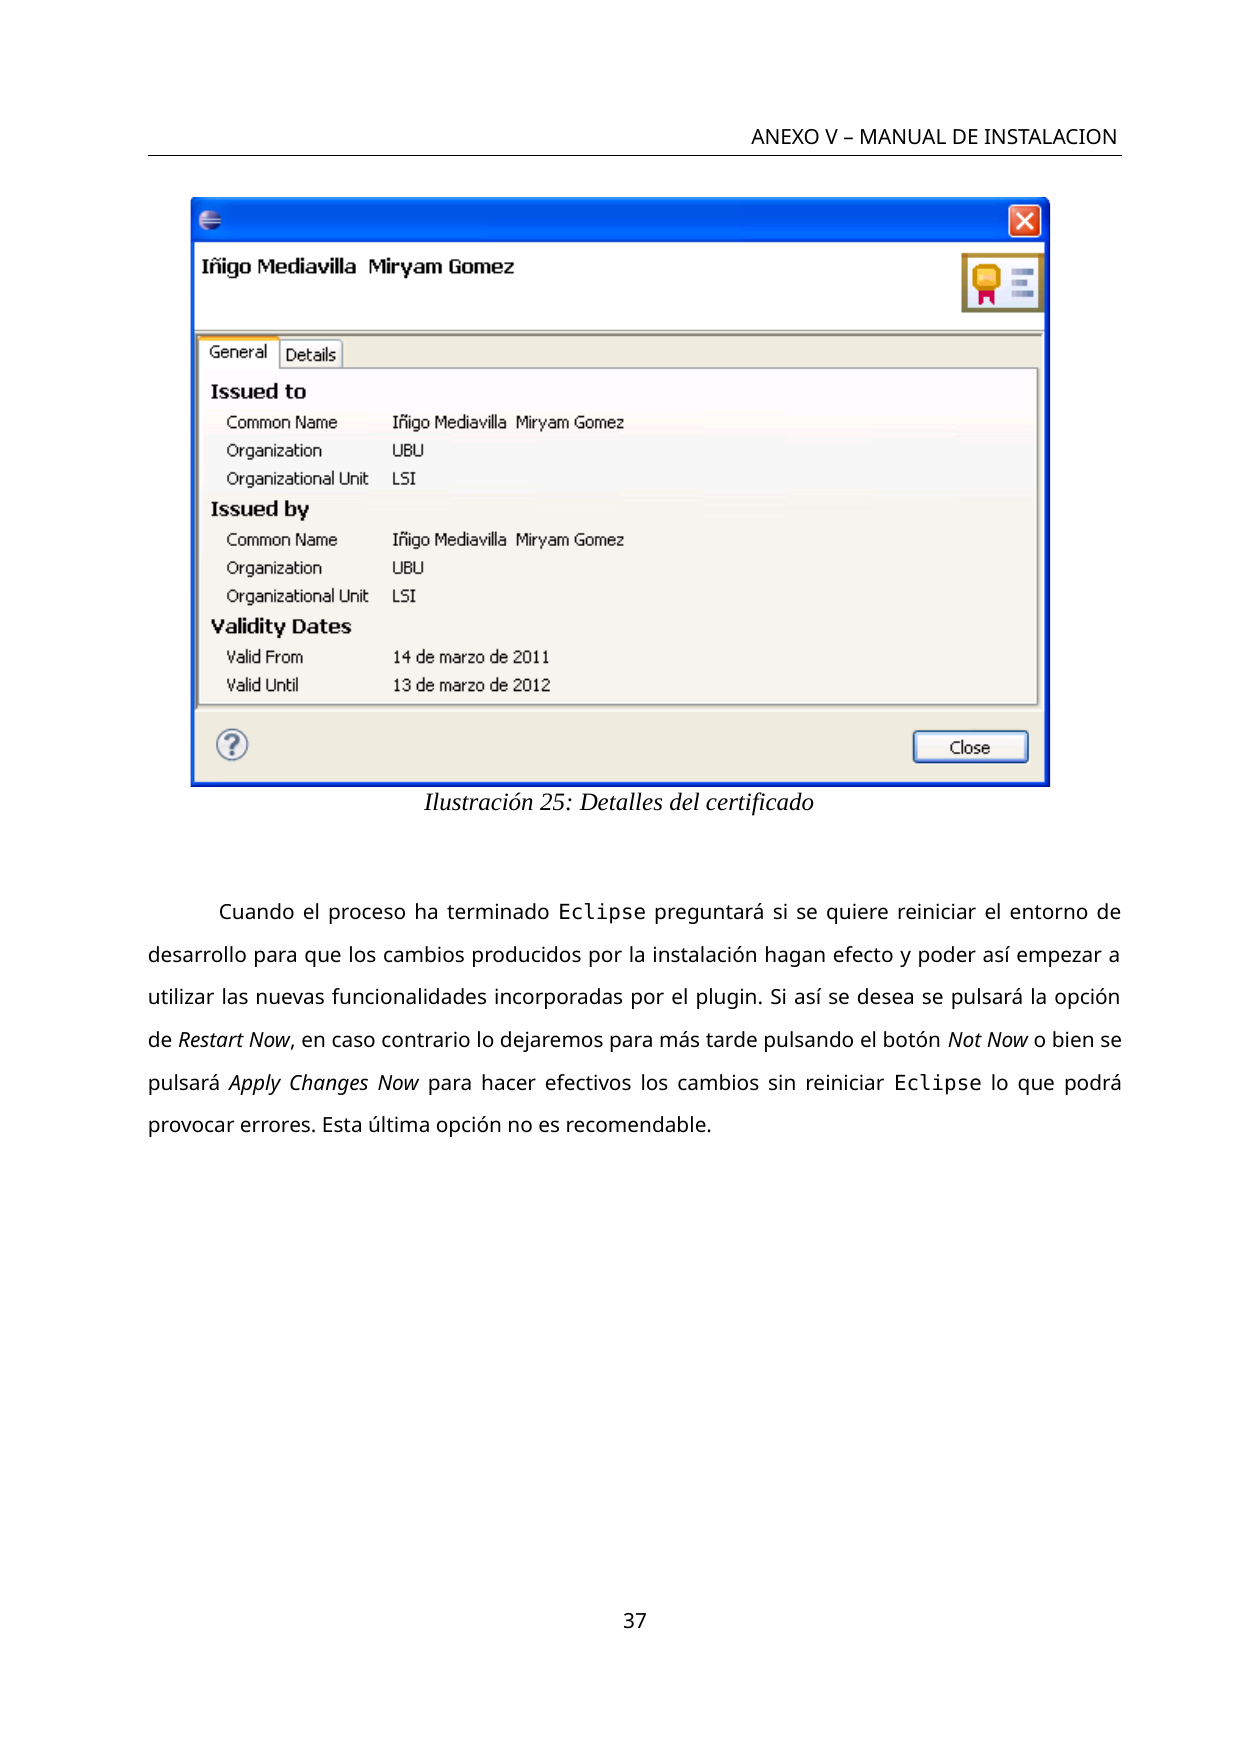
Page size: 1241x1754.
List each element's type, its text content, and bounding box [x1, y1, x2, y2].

text Cuando el proceso ha terminado Eclipse preguntará si se quiere reiniciar el entorno de desarrollo para que los cambios producidos por la instalación hagan efecto y poder así empezar a utilizar las nuevas funcionalidades incorporadas por el plugin. Si así se desea se pulsará la opción de Restart Now, en caso contrario lo dejaremos para más tarde pulsando el botón Not Now o bien se pulsará Apply Changes Now para hacer efectivos los cambios sin reiniciar Eclipse lo que podrá provocar errores. Esta última opción no es recomendable. [148, 897, 1122, 1139]
text Ilustración 25: Detalles del certificado [190, 787, 1050, 815]
picture [190, 197, 1050, 787]
